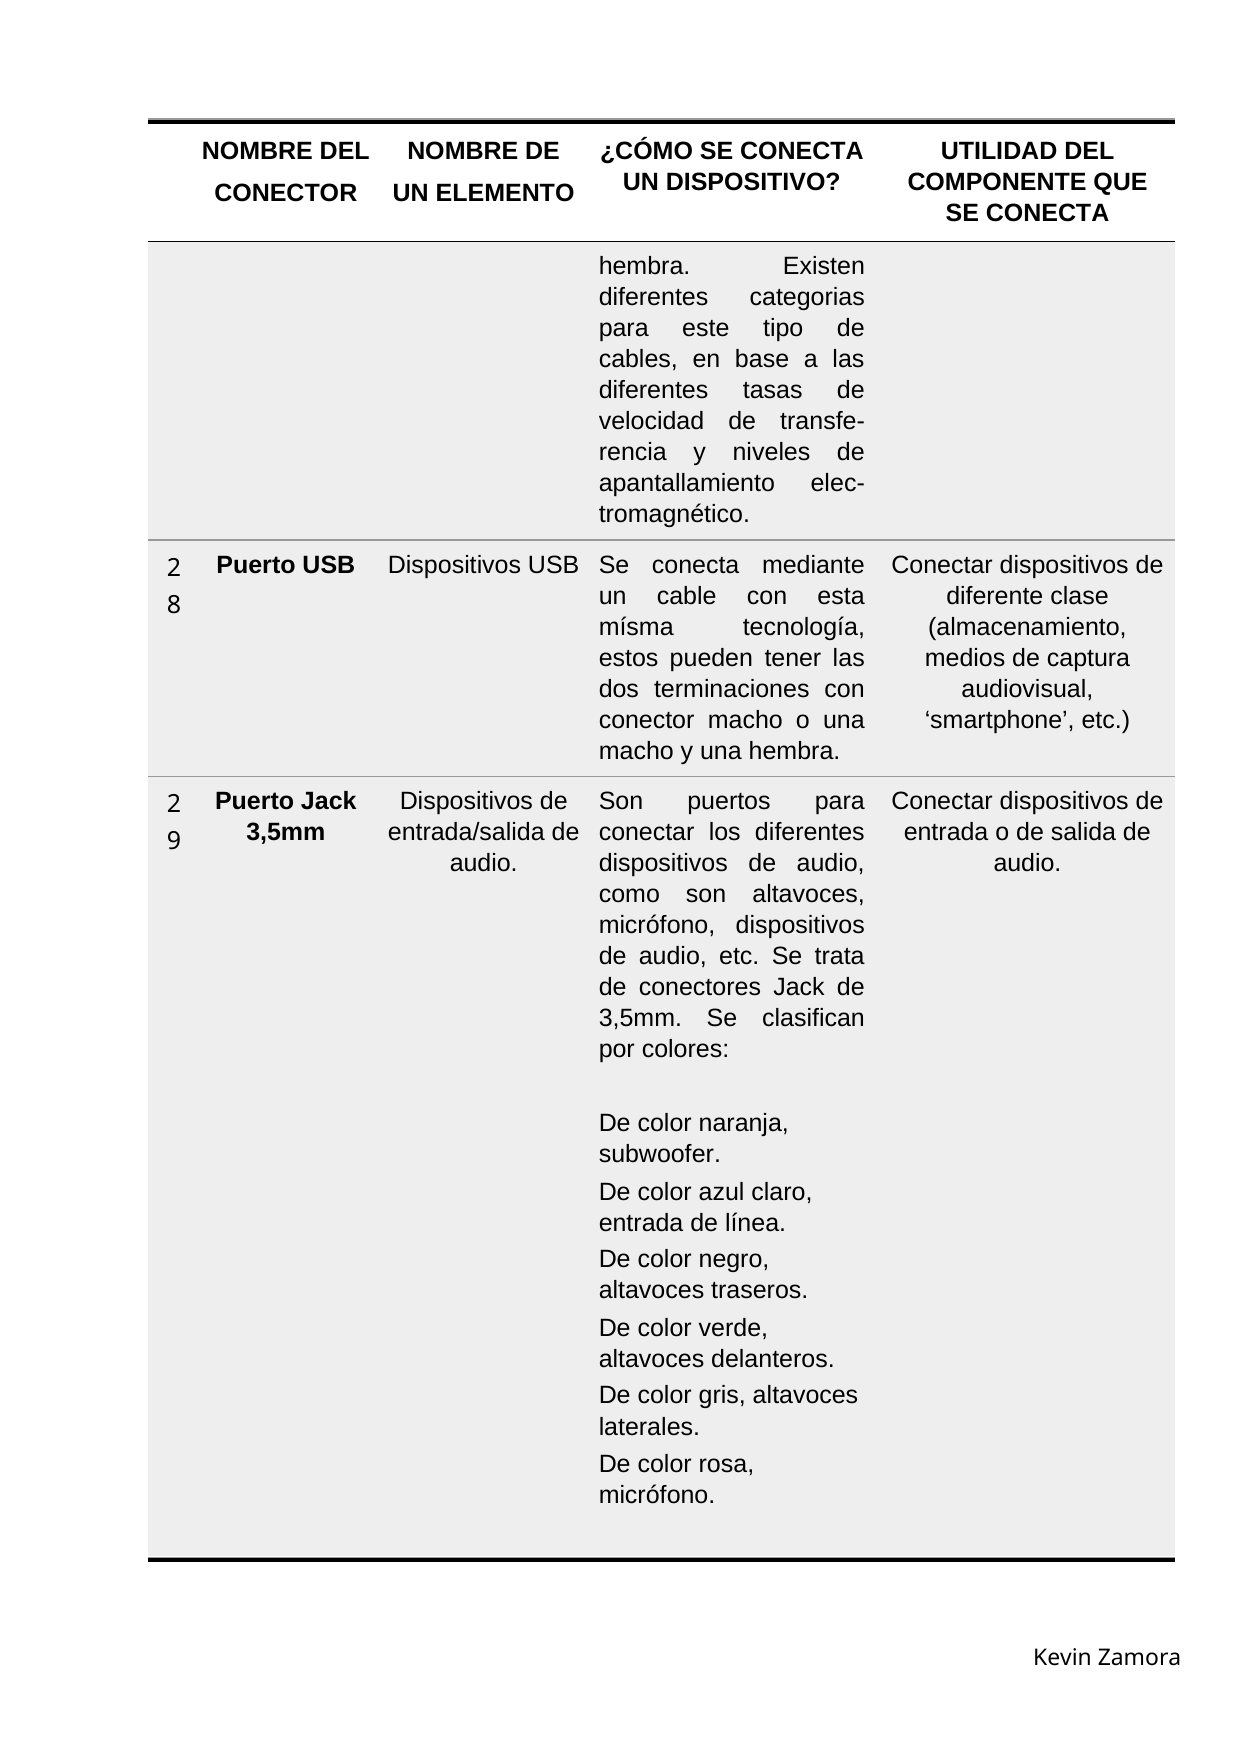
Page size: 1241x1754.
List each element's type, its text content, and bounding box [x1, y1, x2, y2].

table_cell 28 [148, 541, 191, 776]
table_cell Dispositivos de entrada/salida de audio. [380, 777, 587, 1556]
table_cell 29 [148, 777, 191, 1556]
table_cell [877, 242, 1175, 539]
table_header [148, 124, 191, 241]
table_header NOMBRE DE UN ELEMENTO [380, 124, 587, 241]
table_header NOMBRE DEL CONECTOR [191, 124, 380, 241]
table_cell [380, 242, 587, 539]
table_cell Conectar dispositivos de diferente clase (almacenamiento, medios de captura audiovisual, ‘smartphone’, etc.) [877, 541, 1175, 776]
table_cell Puerto USB [191, 541, 380, 776]
table_cell [191, 242, 380, 539]
table_cell Se conecta mediante un cable con esta mísma tecnología, estos pueden tener las dos terminaciones con conector macho o una macho y una hembra. [587, 541, 877, 776]
table_header UTILIDAD DEL COMPONENTE QUE SE CONECTA [877, 124, 1175, 241]
table_cell Conectar dispositivos de entrada o de salida de audio. [877, 777, 1175, 1556]
table_cell hembra. Existen diferentes categorias para este tipo de cables, en base a las diferentes tasas de velocidad de transfe-rencia y niveles de apantallamiento elec-tromagnético. [587, 242, 877, 539]
table_cell Son puertos para conectar los diferentes dispositivos de audio, como son altavoces, micrófono, dispositivos de audio, etc. Se trata de conectores Jack de 3,5mm. Se clasifican por colores: De color naranja, subwoofer. De color azul claro, entrada de línea. De color negro, altavoces traseros. De color verde, altavoces delanteros. De color gris, altavoces laterales. De color rosa, micrófono. [587, 777, 877, 1556]
table_header ¿CÓMO SE CONECTA UN DISPOSITIVO? [587, 124, 877, 241]
table_cell Puerto Jack 3,5mm [191, 777, 380, 1556]
table_cell Dispositivos USB [380, 541, 587, 776]
table_cell [148, 242, 191, 539]
